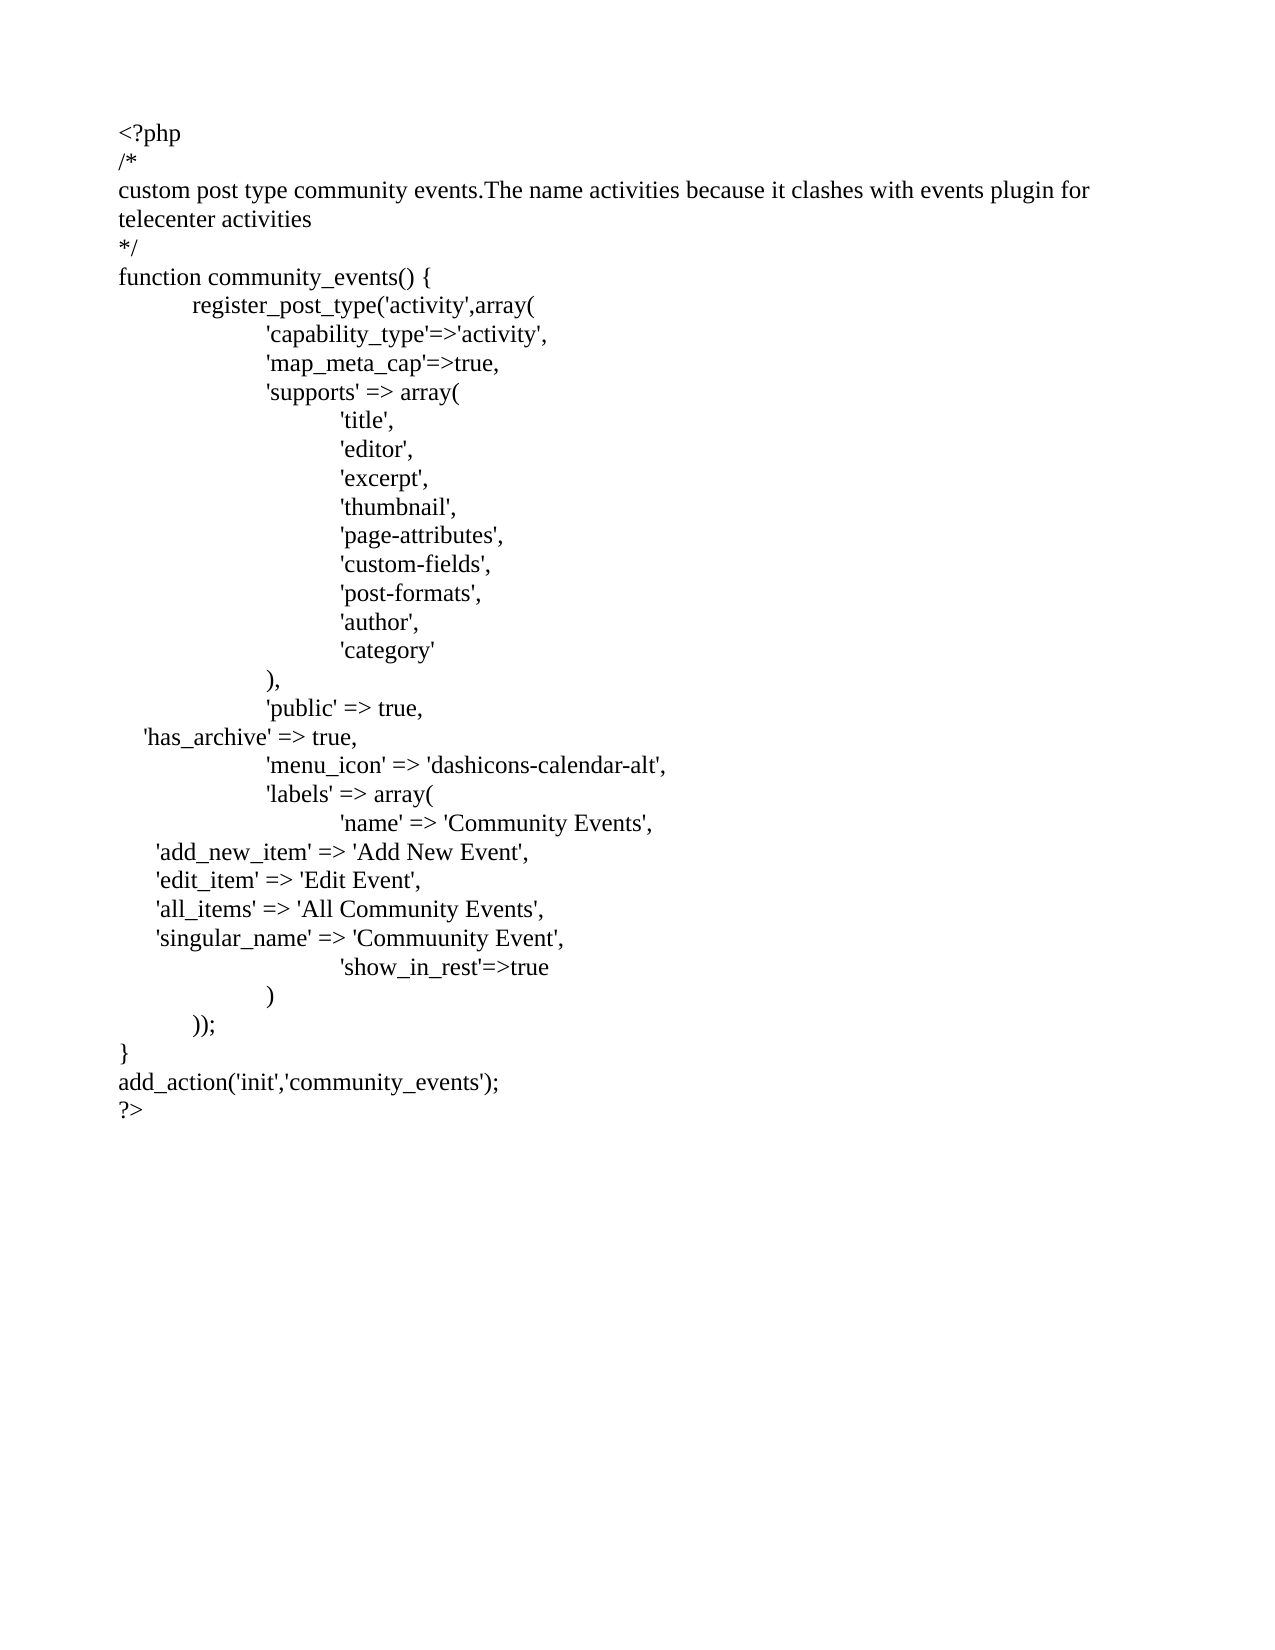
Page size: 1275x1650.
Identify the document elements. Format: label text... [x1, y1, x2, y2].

text add_action('init','community_events'); [118, 1067, 1157, 1096]
text 'show_in_rest'=>true [118, 952, 1157, 981]
text <?php [118, 118, 1157, 147]
text 'capability_type'=>'activity', [118, 319, 1157, 348]
text 'public' => true, [118, 693, 1157, 722]
text 'menu_icon' => 'dashicons-calendar-alt', [118, 751, 1157, 779]
text ) [118, 981, 1157, 1009]
text 'all_items' => 'All Community Events', [118, 894, 1157, 923]
text } [118, 1038, 1157, 1067]
text */ [118, 233, 1157, 262]
text 'thumbnail', [118, 492, 1157, 521]
text 'title', [118, 406, 1157, 434]
text 'custom-fields', [118, 549, 1157, 578]
text custom post type community events.The name activities because it clashes with events plugin for telecenter activities [118, 176, 1157, 233]
text 'singular_name' => 'Commuunity Event', [118, 923, 1157, 952]
text 'edit_item' => 'Edit Event', [118, 866, 1157, 894]
text /* [118, 147, 1157, 176]
text register_post_type('activity',array( [118, 291, 1157, 319]
text 'editor', [118, 434, 1157, 463]
text function community_events() { [118, 262, 1157, 291]
text 'name' => 'Community Events', [118, 808, 1157, 837]
text 'has_archive' => true, [118, 722, 1157, 751]
text 'supports' => array( [118, 377, 1157, 406]
text 'map_meta_cap'=>true, [118, 348, 1157, 377]
text 'labels' => array( [118, 779, 1157, 808]
text ), [118, 664, 1157, 693]
text 'add_new_item' => 'Add New Event', [118, 837, 1157, 866]
text 'author', [118, 607, 1157, 636]
text 'post-formats', [118, 578, 1157, 607]
text )); [118, 1009, 1157, 1038]
text 'excerpt', [118, 463, 1157, 492]
text ?> [118, 1096, 1157, 1124]
text 'page-attributes', [118, 521, 1157, 549]
text 'category' [118, 636, 1157, 664]
